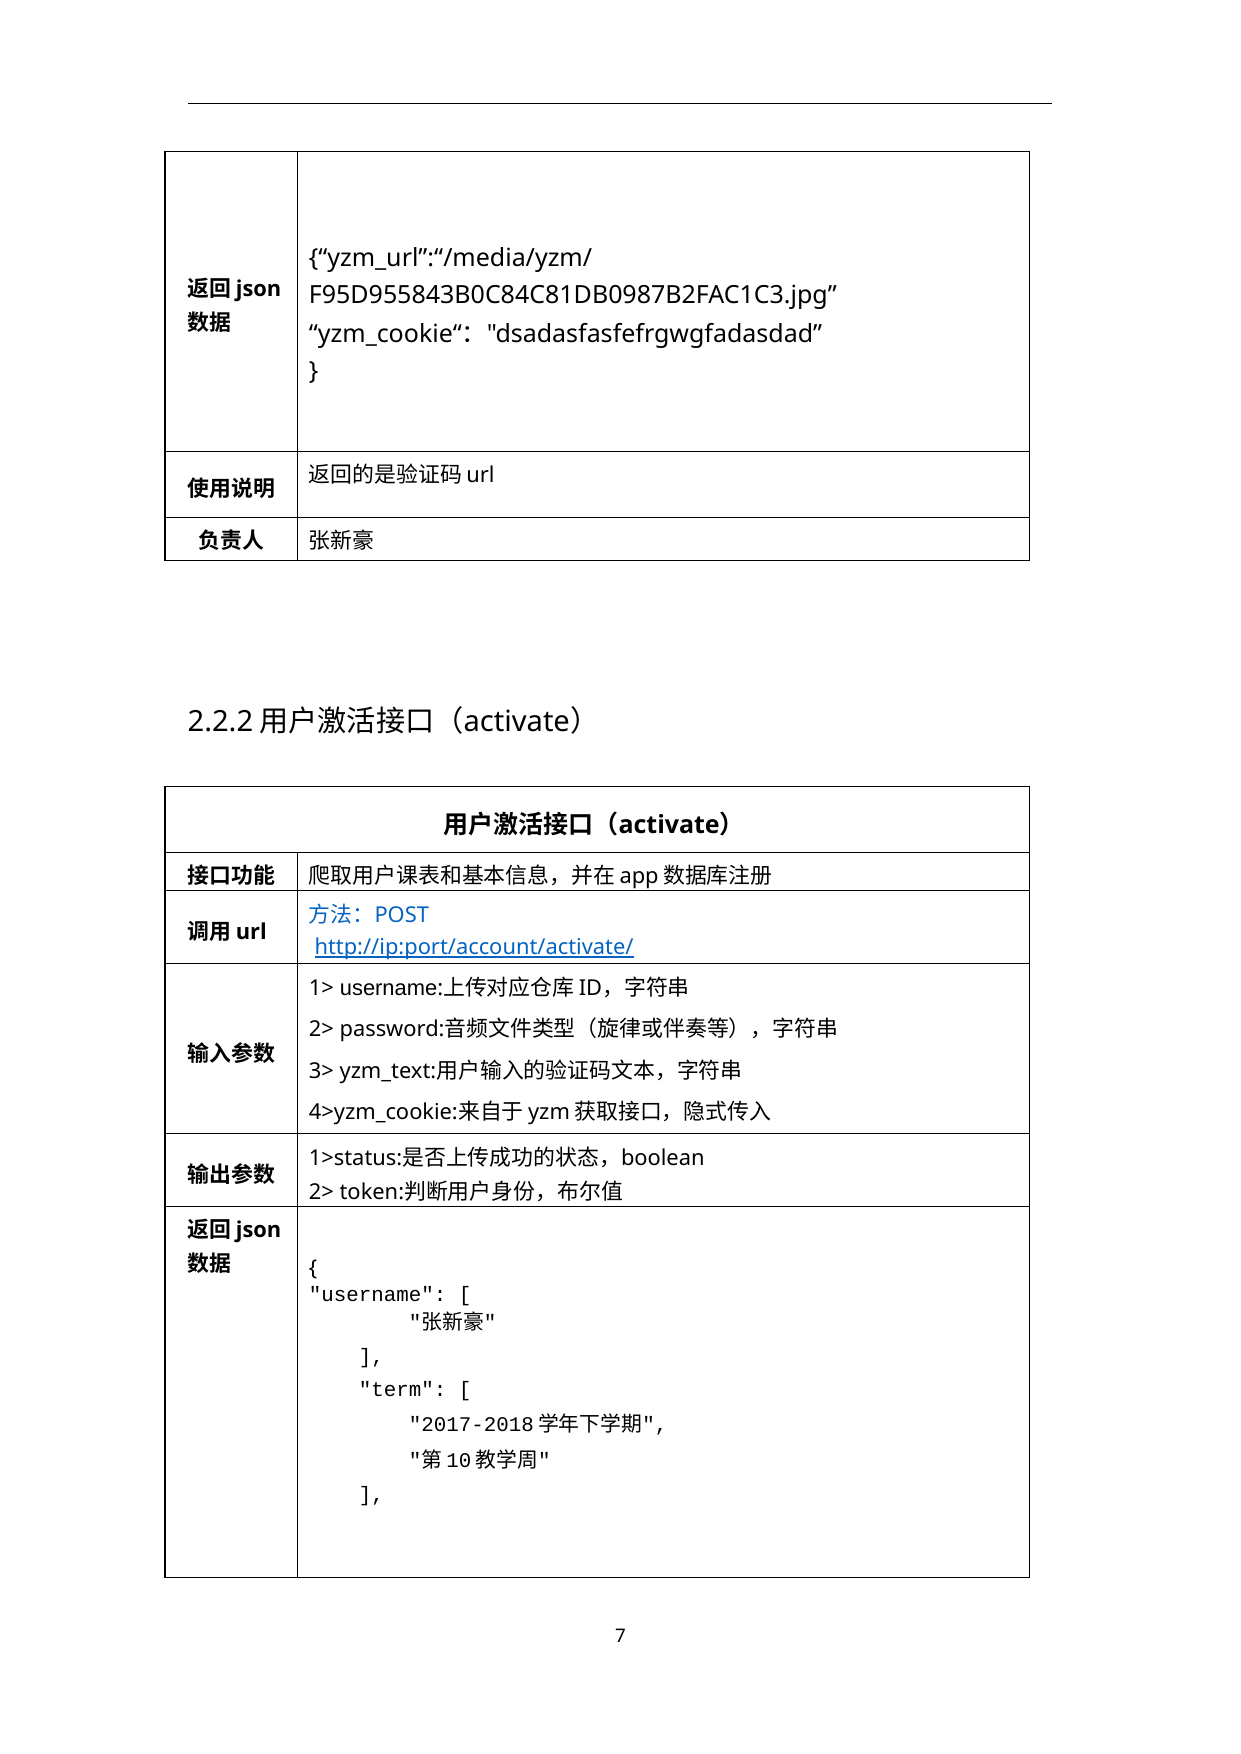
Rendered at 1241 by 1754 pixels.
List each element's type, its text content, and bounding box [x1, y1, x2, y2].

table_cell 调用url [166, 891, 297, 963]
table_cell 返回json数据 [166, 152, 297, 451]
table_header 用户激活接口（activate） [298, 787, 1029, 852]
table_cell 接口功能 [166, 853, 297, 890]
table_cell 张新豪 [298, 518, 1029, 560]
table_cell { "username": [ "张新豪" ], "term": [ "2017-2018学年下学期", "第10教学周" ], [298, 1207, 1029, 1577]
text 2.2.2用户激活接口（activate） [187, 697, 1053, 740]
table_cell 输出参数 [166, 1134, 297, 1206]
table_cell 方法：POST http://ip:port/account/activate/ [298, 891, 1029, 963]
table_cell 负责人 [166, 518, 297, 560]
table_cell 输入参数 [166, 964, 297, 1133]
table_cell 使用说明 [166, 452, 297, 517]
table_cell {“yzm_url”:“/media/yzm/F95D955843B0C84C81DB0987B2FAC1C3.jpg” “yzm_cookie“："dsadasfasfefrgwgfadasdad” } [298, 152, 1029, 451]
table_header [166, 787, 297, 852]
table_cell 1> username:上传对应仓库ID，字符串 2> password:音频文件类型（旋律或伴奏等），字符串 3> yzm_text:用户输入的验证码文本，字符串 4>yzm_cookie:来自于yzm获取接口，隐式传入 [298, 964, 1029, 1133]
table_cell 返回json数据 [166, 1207, 297, 1577]
table_cell 爬取用户课表和基本信息，并在app数据库注册 [298, 853, 1029, 890]
table_cell 返回的是验证码url [298, 452, 1029, 517]
table_cell 1>status:是否上传成功的状态，boolean 2> token:判断用户身份，布尔值 [298, 1134, 1029, 1206]
